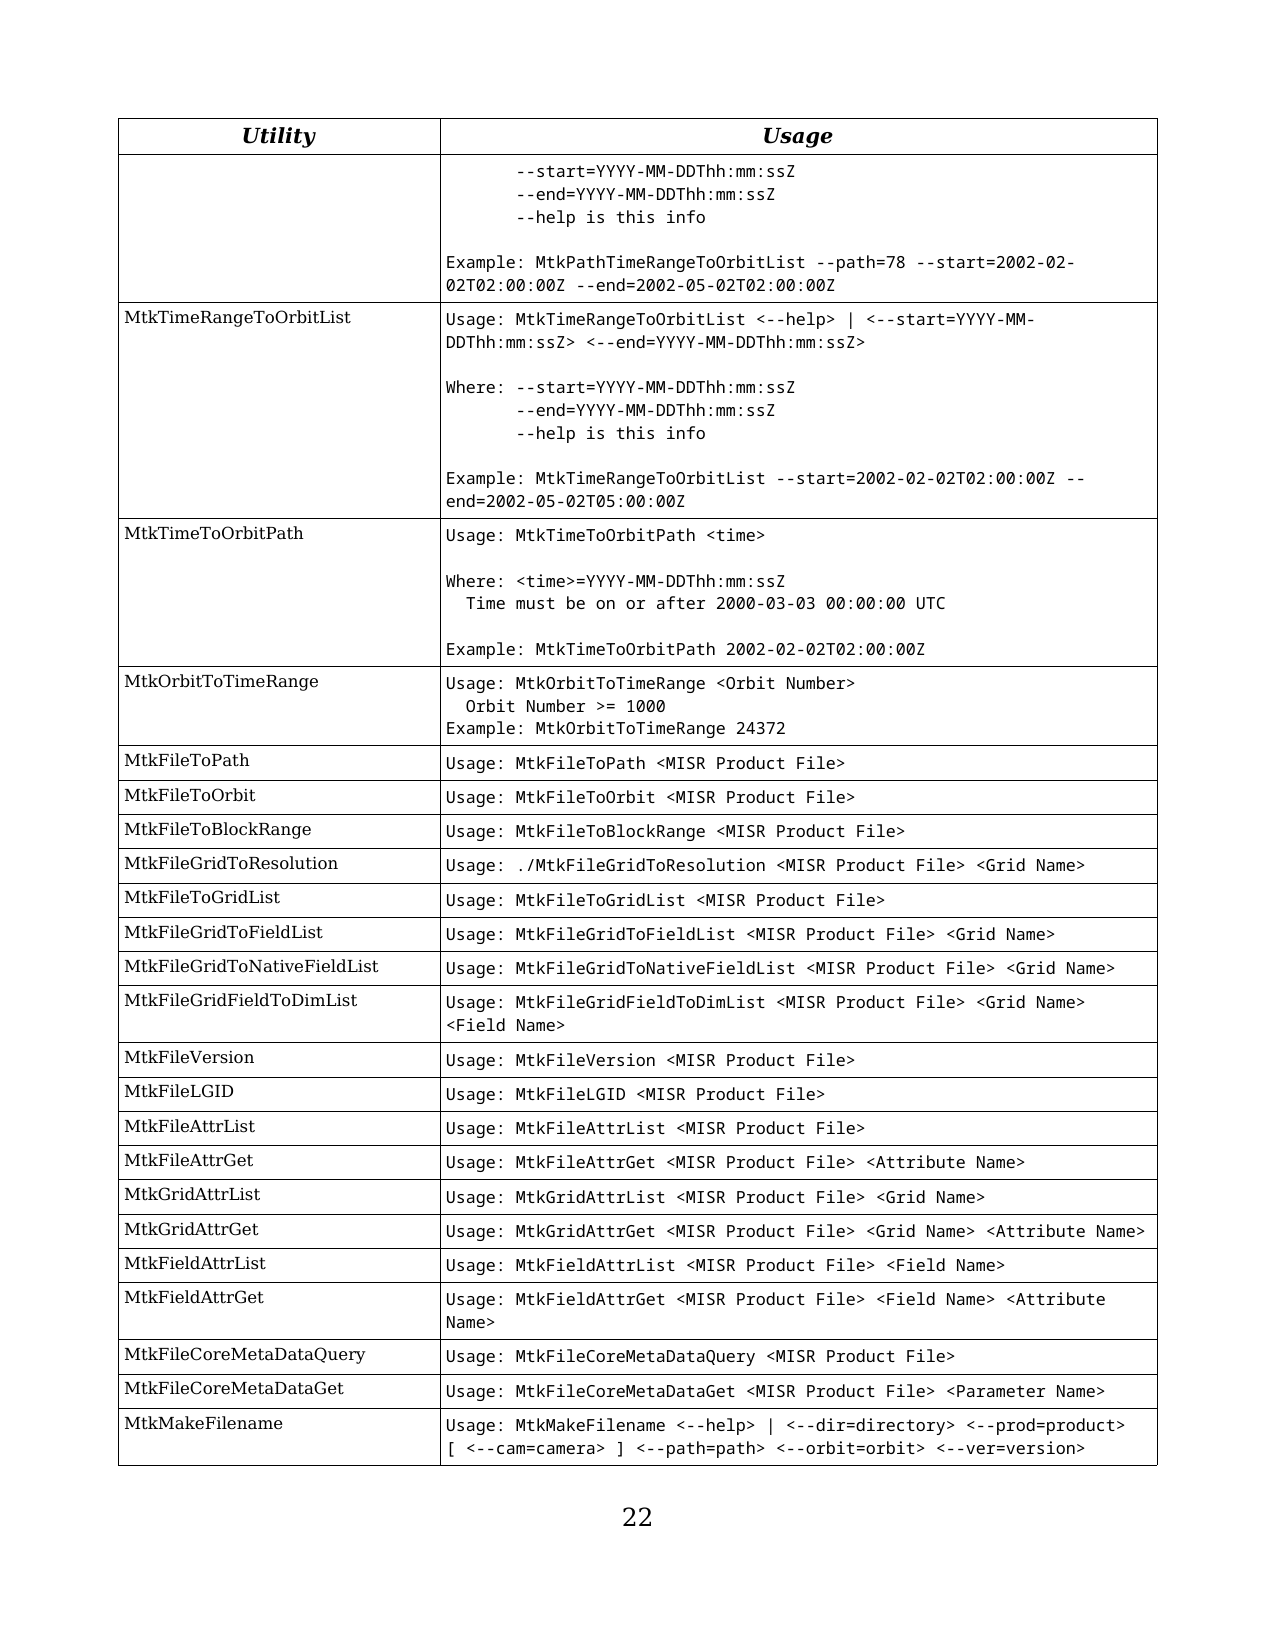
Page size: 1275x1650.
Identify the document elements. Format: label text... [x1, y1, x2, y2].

table_cell MtkFileToBlockRange [119, 815, 440, 848]
table_cell Usage: MtkFileLGID <MISR Product File> [441, 1078, 1157, 1111]
table_cell MtkGridAttrList [119, 1180, 440, 1214]
table_cell MtkFileToGridList [119, 884, 440, 917]
table_cell MtkOrbitToTimeRange [119, 667, 440, 745]
table_cell MtkFileCoreMetaDataQuery [119, 1340, 440, 1373]
table_cell Usage: MtkFileToPath <MISR Product File> [441, 746, 1157, 780]
table_cell MtkTimeRangeToOrbitList [119, 303, 440, 518]
table_cell MtkFileCoreMetaDataGet [119, 1375, 440, 1408]
table_cell MtkFileVersion [119, 1043, 440, 1077]
table_cell Usage: MtkFileToBlockRange <MISR Product File> [441, 815, 1157, 848]
table_cell Usage: MtkFieldAttrList <MISR Product File> <Field Name> [441, 1249, 1157, 1282]
table_cell MtkGridAttrGet [119, 1215, 440, 1248]
table_cell Usage: MtkGridAttrList <MISR Product File> <Grid Name> [441, 1180, 1157, 1214]
table_cell Usage: MtkFileGridToNativeFieldList <MISR Product File> <Grid Name> [441, 952, 1157, 985]
table_cell [119, 155, 440, 302]
table_cell Usage: MtkFileVersion <MISR Product File> [441, 1043, 1157, 1077]
table_cell Usage: MtkMakeFilename <--help> | <--dir=directory> <--prod=product> [ <--cam=camera> ] <--path=path> <--orbit=orbit> <--ver=version> [441, 1409, 1157, 1465]
table_cell MtkFileGridToResolution [119, 849, 440, 882]
table_cell Usage: MtkGridAttrGet <MISR Product File> <Grid Name> <Attribute Name> [441, 1215, 1157, 1248]
table_cell Usage: MtkFileToOrbit <MISR Product File> [441, 781, 1157, 814]
table_cell Usage: MtkFileGridToFieldList <MISR Product File> <Grid Name> [441, 918, 1157, 951]
table_cell MtkFileAttrList [119, 1112, 440, 1145]
table_cell --start=YYYY-MM-DDThh:mm:ssZ --end=YYYY-MM-DDThh:mm:ssZ --help is this info Example: MtkPathTimeRangeToOrbitList --path=78 --start=2002-02-02T02:00:00Z --end=2002-05-02T02:00:00Z [441, 155, 1157, 302]
table_cell Usage: MtkFieldAttrGet <MISR Product File> <Field Name> <Attribute Name> [441, 1283, 1157, 1339]
table_cell Usage: MtkFileGridFieldToDimList <MISR Product File> <Grid Name> <Field Name> [441, 986, 1157, 1042]
table_cell MtkFieldAttrList [119, 1249, 440, 1282]
table_cell Usage: MtkOrbitToTimeRange <Orbit Number> Orbit Number >= 1000 Example: MtkOrbitToTimeRange 24372 [441, 667, 1157, 745]
table_cell MtkFileGridFieldToDimList [119, 986, 440, 1042]
table_cell MtkFileLGID [119, 1078, 440, 1111]
table_cell Usage: ./MtkFileGridToResolution <MISR Product File> <Grid Name> [441, 849, 1157, 882]
table_cell Usage: MtkFileAttrGet <MISR Product File> <Attribute Name> [441, 1146, 1157, 1179]
table_cell Usage: MtkFileCoreMetaDataQuery <MISR Product File> [441, 1340, 1157, 1373]
table_cell MtkFileToOrbit [119, 781, 440, 814]
table_cell MtkFieldAttrGet [119, 1283, 440, 1339]
table_cell Usage: MtkFileAttrList <MISR Product File> [441, 1112, 1157, 1145]
table_cell MtkFileAttrGet [119, 1146, 440, 1179]
table_cell Usage: MtkFileToGridList <MISR Product File> [441, 884, 1157, 917]
table_header Utility [119, 119, 440, 154]
table_cell MtkTimeToOrbitPath [119, 519, 440, 666]
table_cell Usage: MtkFileCoreMetaDataGet <MISR Product File> <Parameter Name> [441, 1375, 1157, 1408]
table_cell MtkFileGridToFieldList [119, 918, 440, 951]
table_cell MtkFileToPath [119, 746, 440, 780]
table_cell Usage: MtkTimeRangeToOrbitList <--help> | <--start=YYYY-MM-DDThh:mm:ssZ> <--end=YYYY-MM-DDThh:mm:ssZ> Where: --start=YYYY-MM-DDThh:mm:ssZ --end=YYYY-MM-DDThh:mm:ssZ --help is this info Example: MtkTimeRangeToOrbitList --start=2002-02-02T02:00:00Z --end=2002-05-02T05:00:00Z [441, 303, 1157, 518]
table_cell Usage: MtkTimeToOrbitPath <time> Where: <time>=YYYY-MM-DDThh:mm:ssZ Time must be on or after 2000-03-03 00:00:00 UTC Example: MtkTimeToOrbitPath 2002-02-02T02:00:00Z [441, 519, 1157, 666]
table_header Usage [441, 119, 1157, 154]
table_cell MtkMakeFilename [119, 1409, 440, 1465]
table_cell MtkFileGridToNativeFieldList [119, 952, 440, 985]
